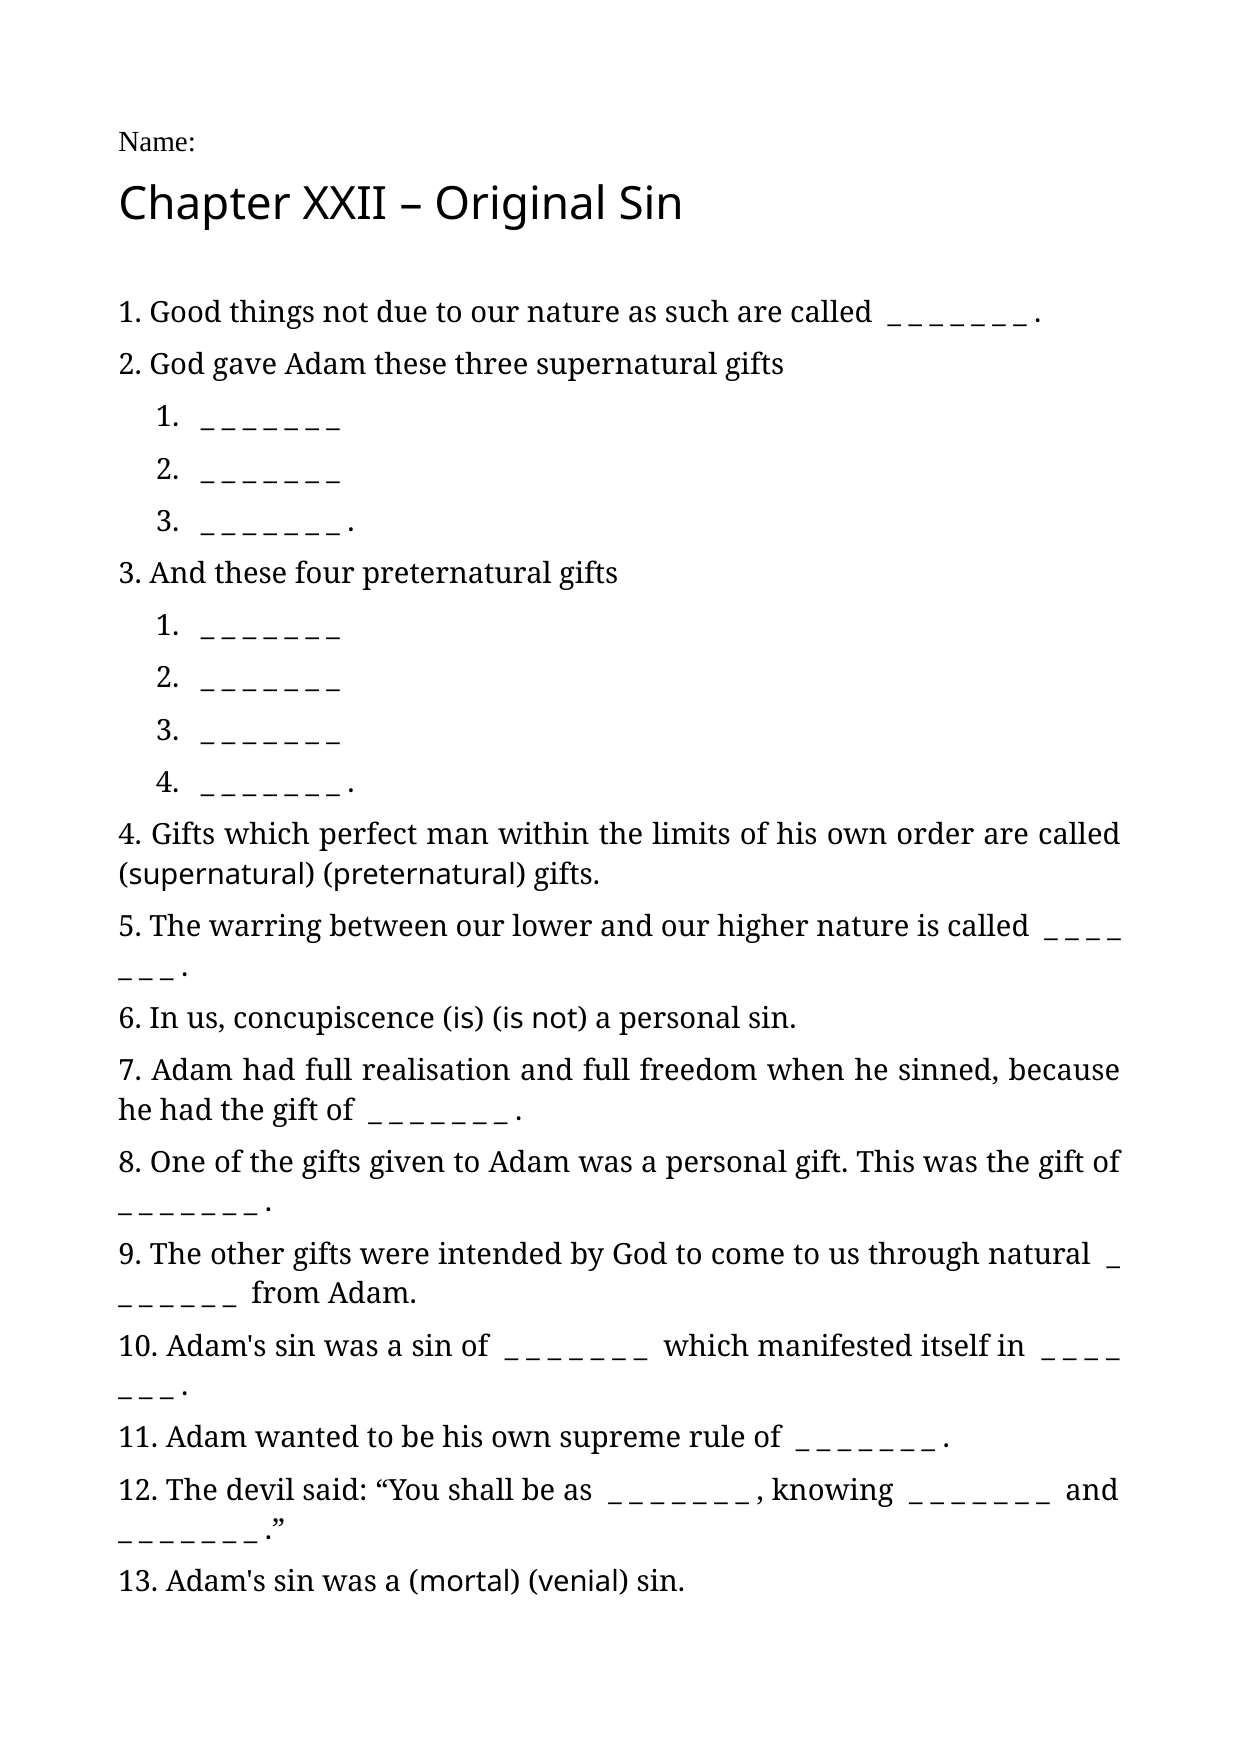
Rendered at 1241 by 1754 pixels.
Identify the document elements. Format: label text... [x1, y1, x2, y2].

text Name: [118, 124, 1122, 158]
text 4. Gifts which perfect man within the limits of his own order are called (supernatural) (preternatural) gifts. [118, 813, 1122, 893]
text 10. Adam's sin was a sin of _ _ _ _ _ _ _ which manifested itself in _ _ _ _ _ _ _ . [118, 1325, 1122, 1404]
text 1. Good things not due to our nature as such are called _ _ _ _ _ _ _ . [118, 291, 1122, 331]
list _ _ _ _ _ _ _ . [156, 761, 1122, 801]
text 8. One of the gifts given to Adam was a personal gift. This was the gift of _ _ _ _ _ _ _ . [118, 1141, 1122, 1220]
text 7. Adam had full realisation and full freedom when he sinned, because he had the gift of _ _ _ _ _ _ _ . [118, 1049, 1122, 1128]
list _ _ _ _ _ _ _ [156, 448, 1122, 488]
text 2. God gave Adam these three supernatural gifts [118, 343, 1122, 383]
list _ _ _ _ _ _ _ [156, 709, 1122, 748]
list _ _ _ _ _ _ _ [156, 657, 1122, 696]
list _ _ _ _ _ _ _ [156, 396, 1122, 435]
text 3. And these four preternatural gifts [118, 552, 1122, 592]
text 11. Adam wanted to be his own supreme rule of _ _ _ _ _ _ _ . [118, 1417, 1122, 1456]
text 12. The devil said: “You shall be as _ _ _ _ _ _ _ , knowing _ _ _ _ _ _ _ and _ _ _ _ _ _ _ .” [118, 1469, 1122, 1548]
text 9. The other gifts were intended by God to come to us through natural _ _ _ _ _ _ _ from Adam. [118, 1233, 1122, 1312]
text 13. Adam's sin was a (mortal) (venial) sin. [118, 1561, 1122, 1600]
text 5. The warring between our lower and our higher nature is called _ _ _ _ _ _ _ . [118, 905, 1122, 984]
list _ _ _ _ _ _ _ [156, 604, 1122, 644]
list _ _ _ _ _ _ _ . [156, 500, 1122, 540]
text 6. In us, concupiscence (is) (is not) a personal sin. [118, 997, 1122, 1037]
text Chapter XXII – Original Sin [118, 170, 1122, 233]
